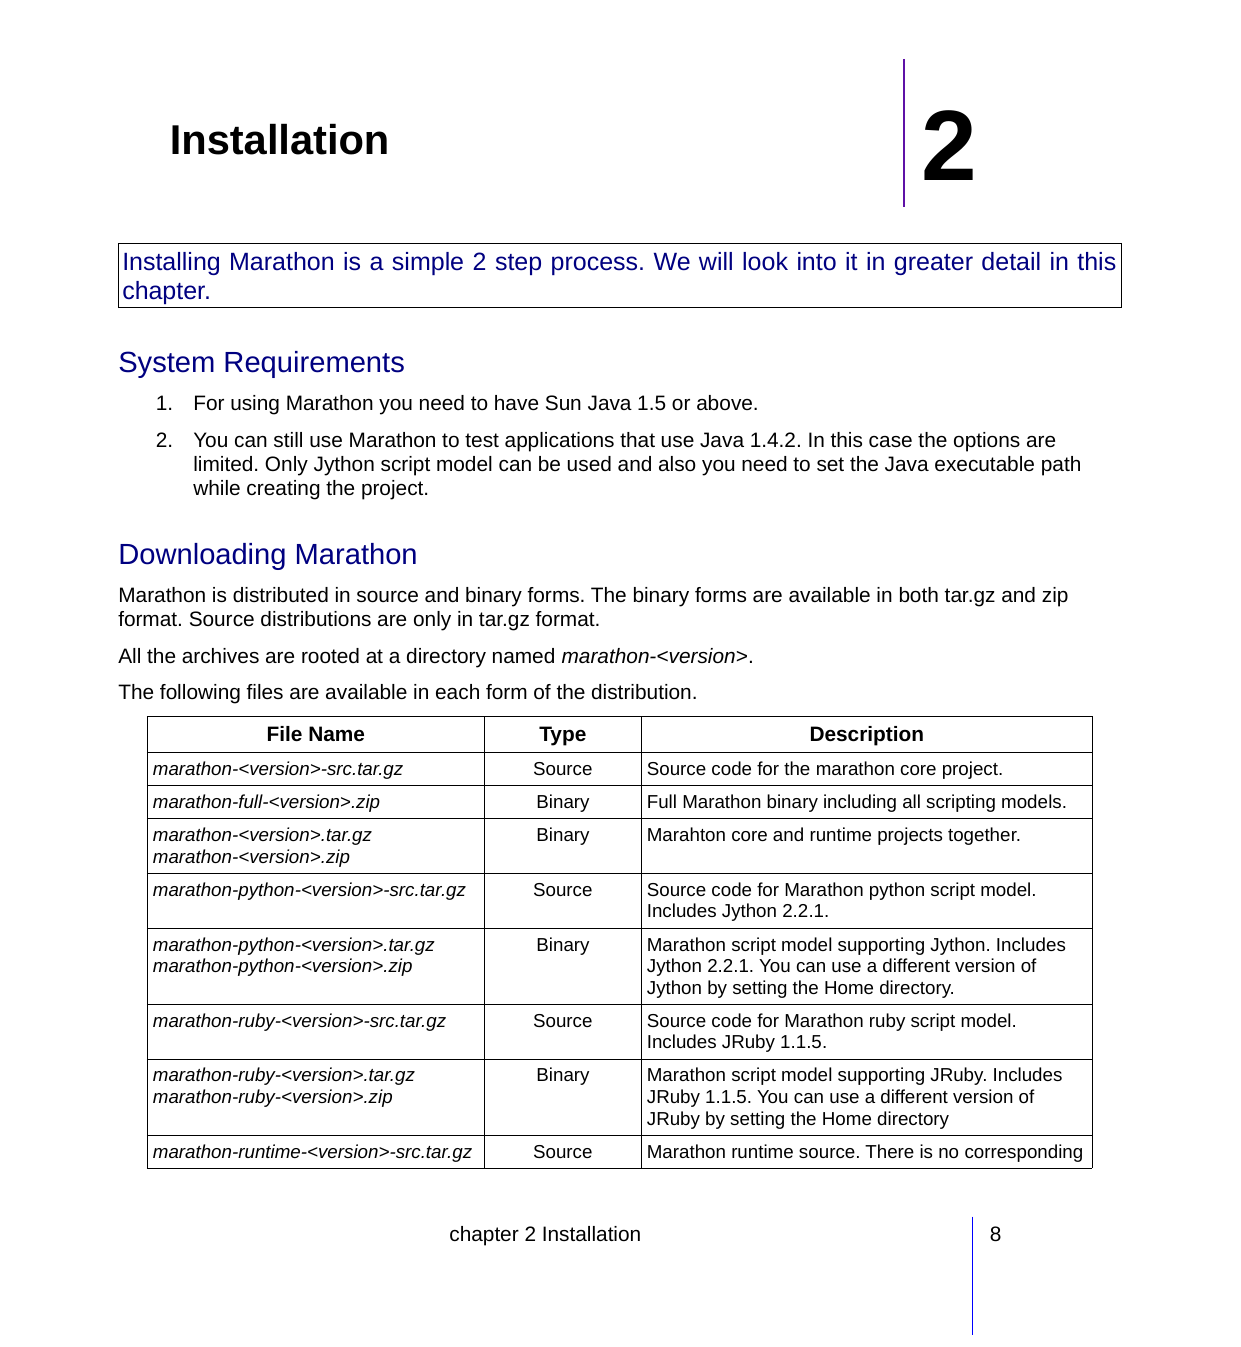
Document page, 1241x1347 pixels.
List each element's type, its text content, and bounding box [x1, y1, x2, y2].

table_cell Source [485, 753, 641, 785]
table_cell Source code for Marathon python script model. Includes Jython 2.2.1. [642, 874, 1092, 927]
subtitle System Requirements [118, 345, 1122, 379]
table_header File Name [148, 717, 484, 752]
table_cell Marathon script model supporting JRuby. Includes JRuby 1.1.5. You can use a different version of JRuby by setting the Home directory [642, 1060, 1092, 1135]
table_cell Marathon script model supporting Jython. Includes Jython 2.2.1. You can use a different version of Jython by setting the Home directory. [642, 929, 1092, 1004]
table_cell marathon-<version>.tar.gz marathon-<version>.zip [148, 819, 484, 873]
table_cell Binary [485, 1060, 641, 1135]
table_cell Binary [485, 929, 641, 1004]
subtitle Downloading Marathon [118, 537, 1122, 571]
table_cell Full Marathon binary including all scripting models. [642, 786, 1092, 818]
table_cell Source [485, 1005, 641, 1058]
table_cell Binary [485, 786, 641, 818]
list You can still use Marathon to test applications that use Java 1.4.2. In this case the options are limited. Only Jython script model can be used and also you need to set the Java executable path while creating the project. [156, 428, 1122, 499]
table_header Type [485, 717, 641, 752]
table_cell Binary [485, 819, 641, 873]
table_cell marathon-ruby-<version>.tar.gz marathon-ruby-<version>.zip [148, 1060, 484, 1135]
text Installing Marathon is a simple 2 step process. We will look into it in greater detail in this chapter. [119, 244, 1121, 307]
table_header Description [642, 717, 1092, 752]
table_cell Marahton core and runtime projects together. [642, 819, 1092, 873]
table_cell Source [485, 874, 641, 927]
table_cell marathon-runtime-<version>-src.tar.gz [148, 1136, 484, 1168]
text All the archives are rooted at a directory named marathon-<version>. [118, 643, 1122, 667]
table_cell marathon-ruby-<version>-src.tar.gz [148, 1005, 484, 1058]
table_cell Source code for the marathon core project. [642, 753, 1092, 785]
table_cell Source code for Marathon ruby script model. Includes JRuby 1.1.5. [642, 1005, 1092, 1058]
table_header 2 [905, 59, 1122, 207]
table_cell Source [485, 1136, 641, 1168]
text The following files are available in each form of the distribution. [118, 680, 1122, 704]
text Marathon is distributed in source and binary forms. The binary forms are available in both tar.gz and zip format. Source distributions are only in tar.gz format. [118, 583, 1122, 631]
table_cell marathon-python-<version>.tar.gz marathon-python-<version>.zip [148, 929, 484, 1004]
table_cell marathon-python-<version>-src.tar.gz [148, 874, 484, 927]
list For using Marathon you need to have Sun Java 1.5 or above. [156, 391, 1122, 415]
table_cell Marathon runtime source. There is no corresponding [642, 1136, 1092, 1168]
table_cell marathon-full-<version>.zip [148, 786, 484, 818]
table_header Installation [118, 59, 903, 207]
table_cell marathon-<version>-src.tar.gz [148, 753, 484, 785]
